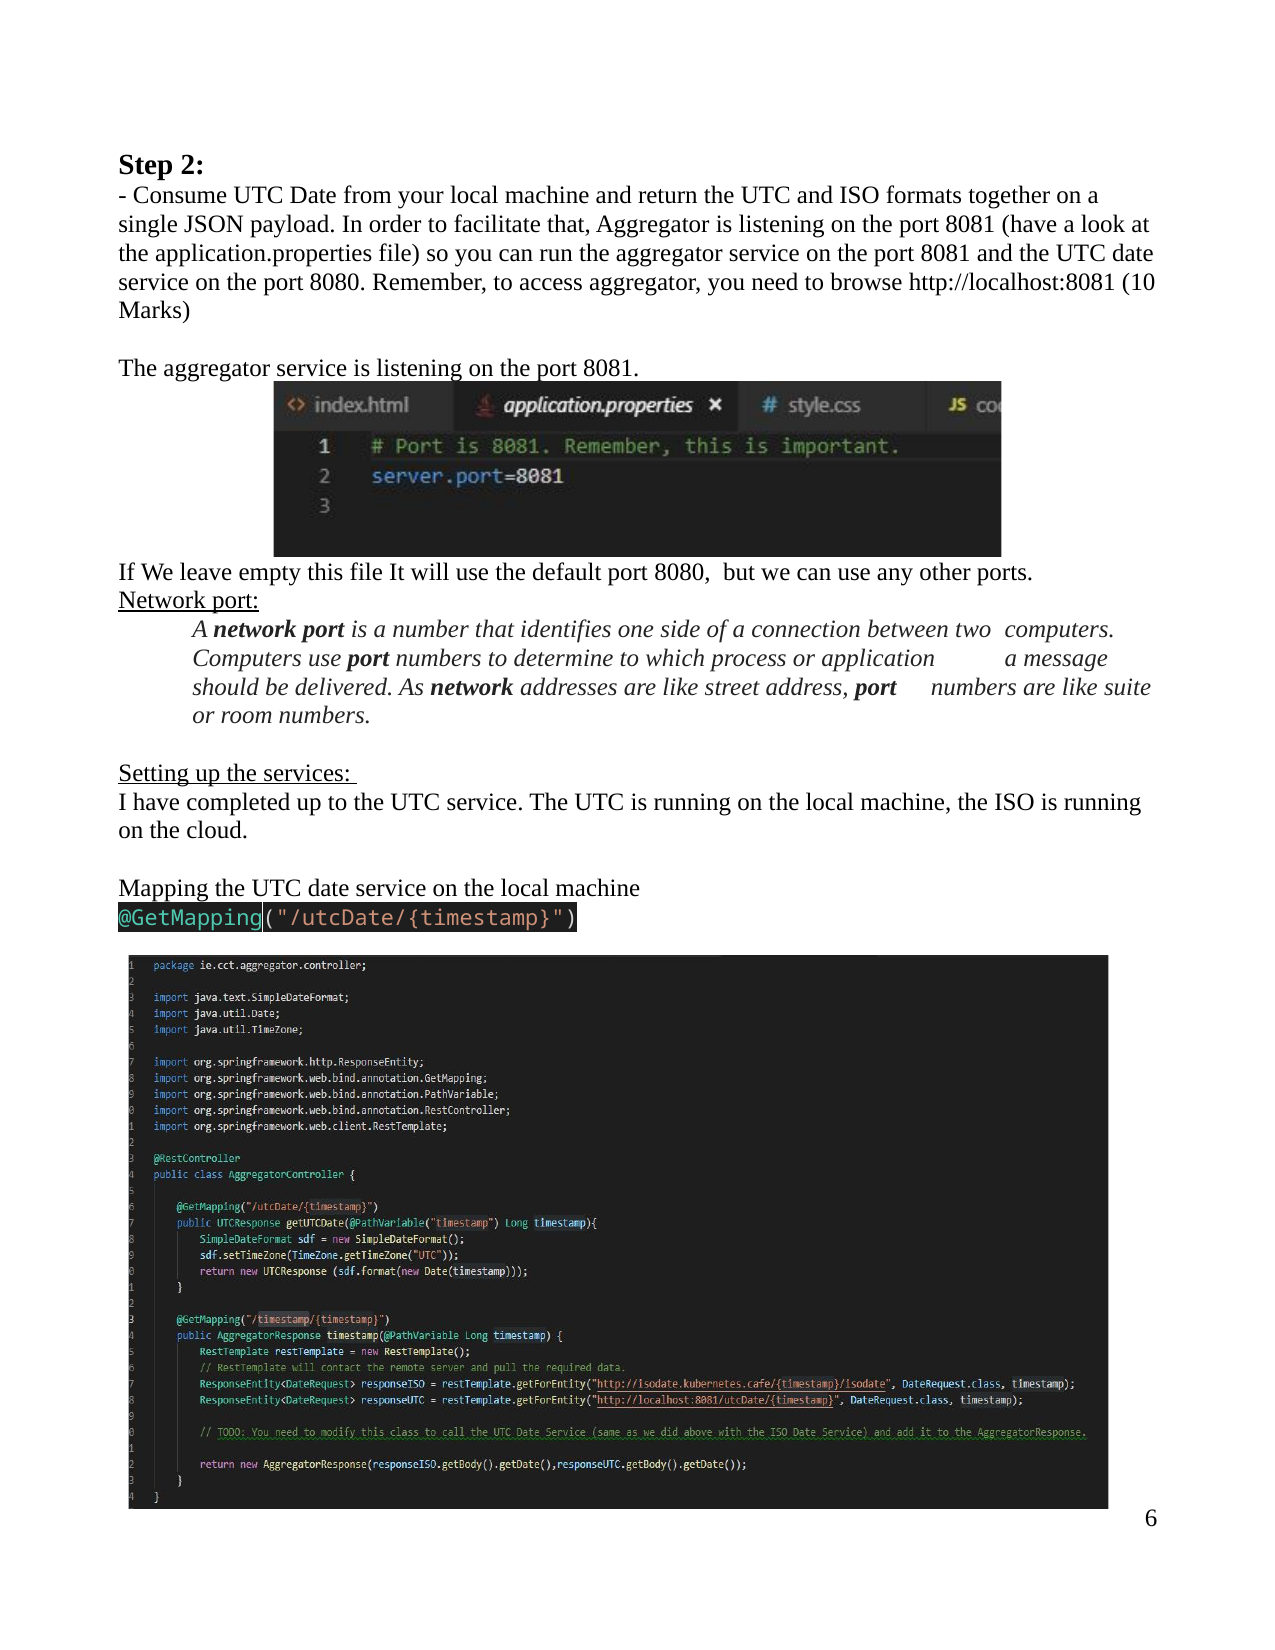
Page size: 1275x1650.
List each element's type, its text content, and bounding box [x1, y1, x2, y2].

text The aggregator service is listening on the port 8081. [118, 353, 1157, 382]
text Mapping the UTC date service on the local machine [118, 873, 1157, 902]
text @GetMapping("/utcDate/{timestamp}") [118, 902, 1157, 932]
text I have completed up to the UTC service. The UTC is running on the local machine, the ISO is running on the cloud. [118, 787, 1157, 844]
text - Consume UTC Date from your local machine and return the UTC and ISO formats together on a single JSON payload. In order to facilitate that, Aggregator is listening on the port 8081 (have a look at the application.properties file) so you can run the aggregator service on the port 8081 and the UTC date service on the port 8080. Remember, to access aggregator, you need to browse http://localhost:8081 (10 Marks) [118, 180, 1157, 324]
text Network port: [118, 585, 1157, 614]
text A network port is a number that identifies one side of a connection between two computers. Computers use port numbers to determine to which process or application a message should be delivered. As network addresses are like street address, port numbers are like suite or room numbers. [118, 614, 1157, 729]
picture [273, 381, 1002, 557]
text If We leave empty this file It will use the default port 8080, but we can use any other ports. [118, 382, 1157, 585]
text Setting up the services: [118, 758, 1157, 787]
picture [128, 955, 1109, 1509]
text Step 2: [118, 147, 1157, 180]
